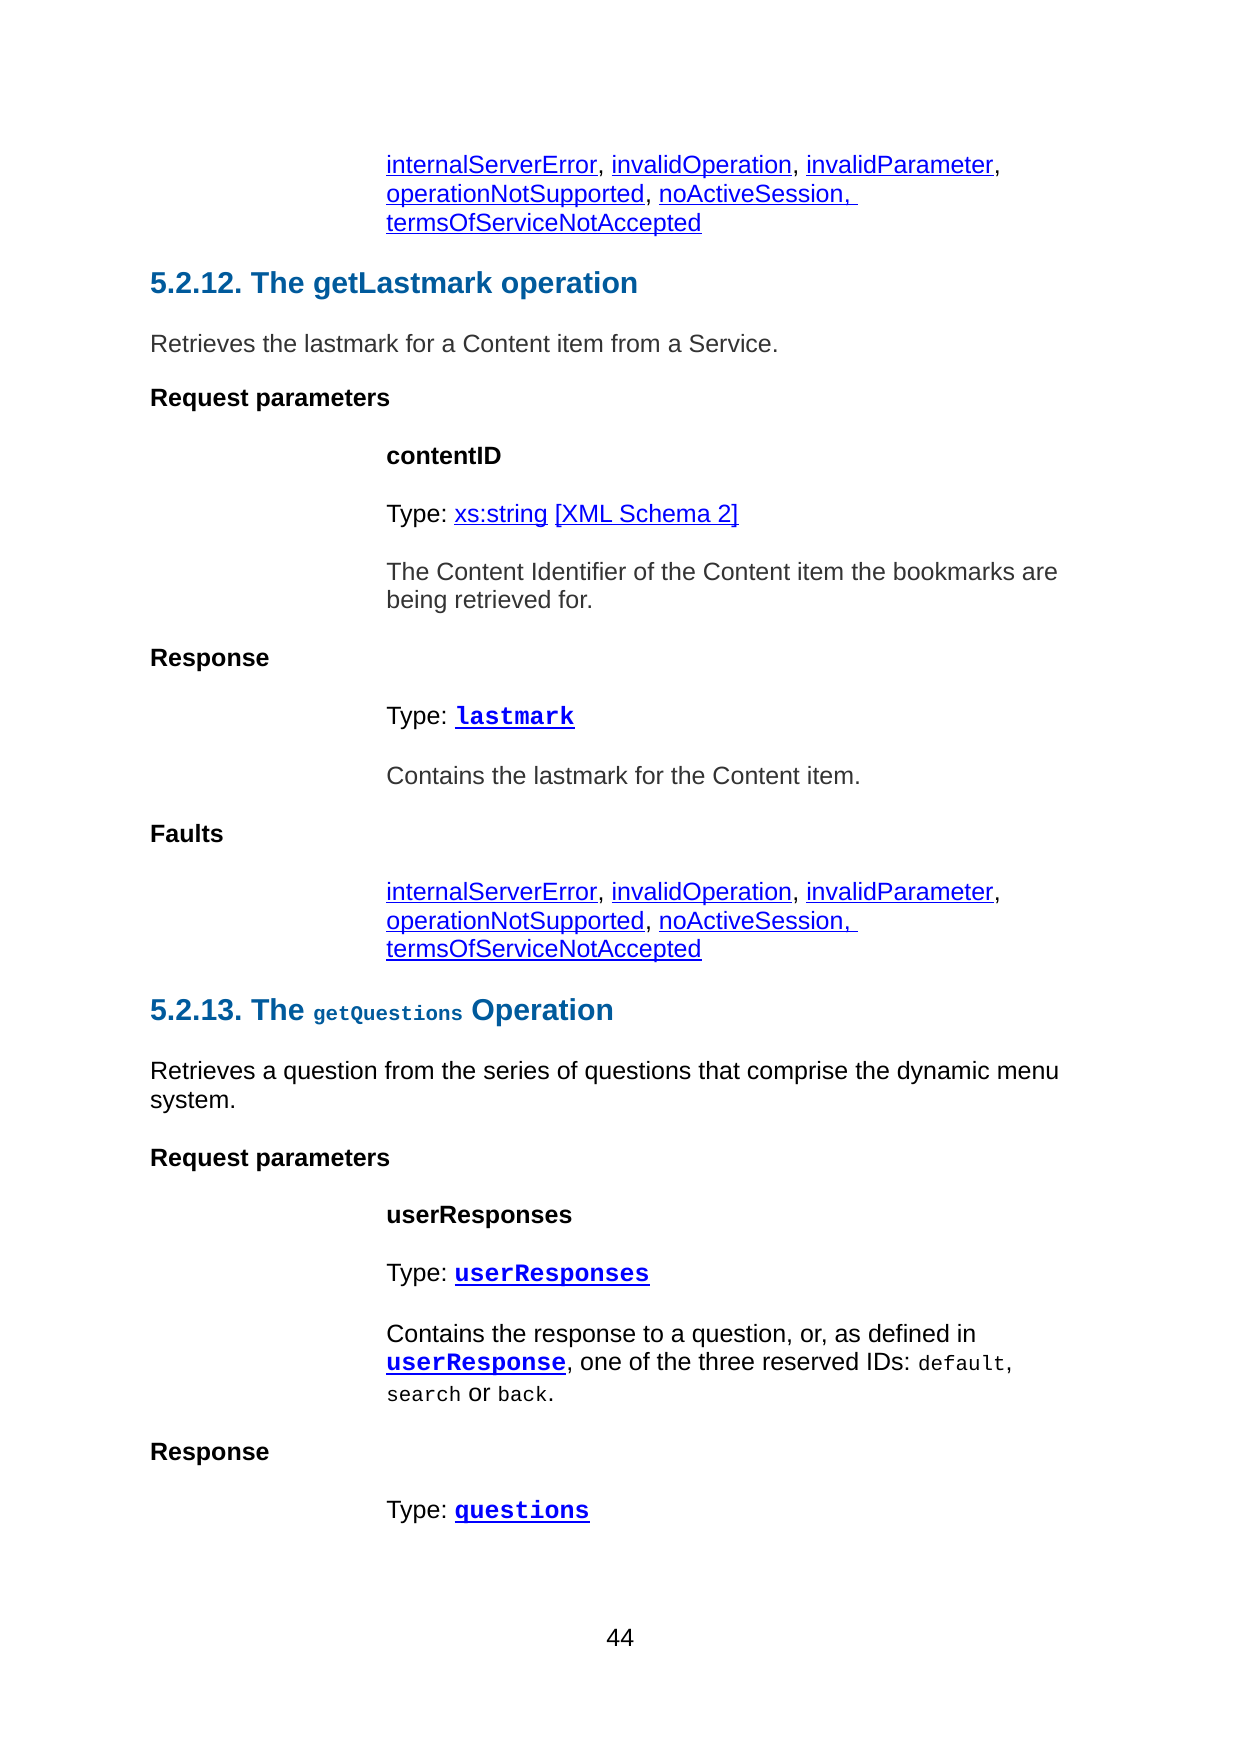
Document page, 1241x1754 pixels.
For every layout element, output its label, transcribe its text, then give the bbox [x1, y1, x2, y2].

text Response [150, 643, 1090, 672]
text contentID [386, 441, 1090, 469]
text Type: xs:string [XML Schema 2] [386, 498, 1090, 527]
text userResponses [386, 1201, 1090, 1229]
text The Content Identifier of the Content item the bookmarks are being retrieved for. [386, 556, 1090, 614]
text Contains the response to a question, or, as defined in userResponse, one of the three reserved IDs: default, search or back. [386, 1318, 1090, 1408]
text Contains the lastmark for the Content item. [386, 761, 1090, 790]
text Request parameters [150, 1143, 1090, 1172]
text internalServerError, invalidOperation, invalidParameter, operationNotSupported, noActiveSession, termsOfServiceNotAccepted [386, 877, 1090, 963]
subtitle 5.2.13. The getQuestions Operation [150, 992, 1090, 1027]
text Retrieves the lastmark for a Content item from a Service. [150, 329, 1090, 358]
text Response [150, 1437, 1090, 1466]
subtitle 5.2.12. The getLastmark operation [150, 265, 1090, 300]
text Request parameters [150, 383, 1090, 412]
text Type: userResponses [386, 1258, 1090, 1289]
text Faults [150, 819, 1090, 848]
text internalServerError, invalidOperation, invalidParameter, operationNotSupported, noActiveSession, termsOfServiceNotAccepted [386, 150, 1090, 236]
text Type: lastmark [386, 701, 1090, 732]
text Retrieves a question from the series of questions that comprise the dynamic menu system. [150, 1056, 1090, 1114]
text Type: questions [386, 1495, 1090, 1526]
